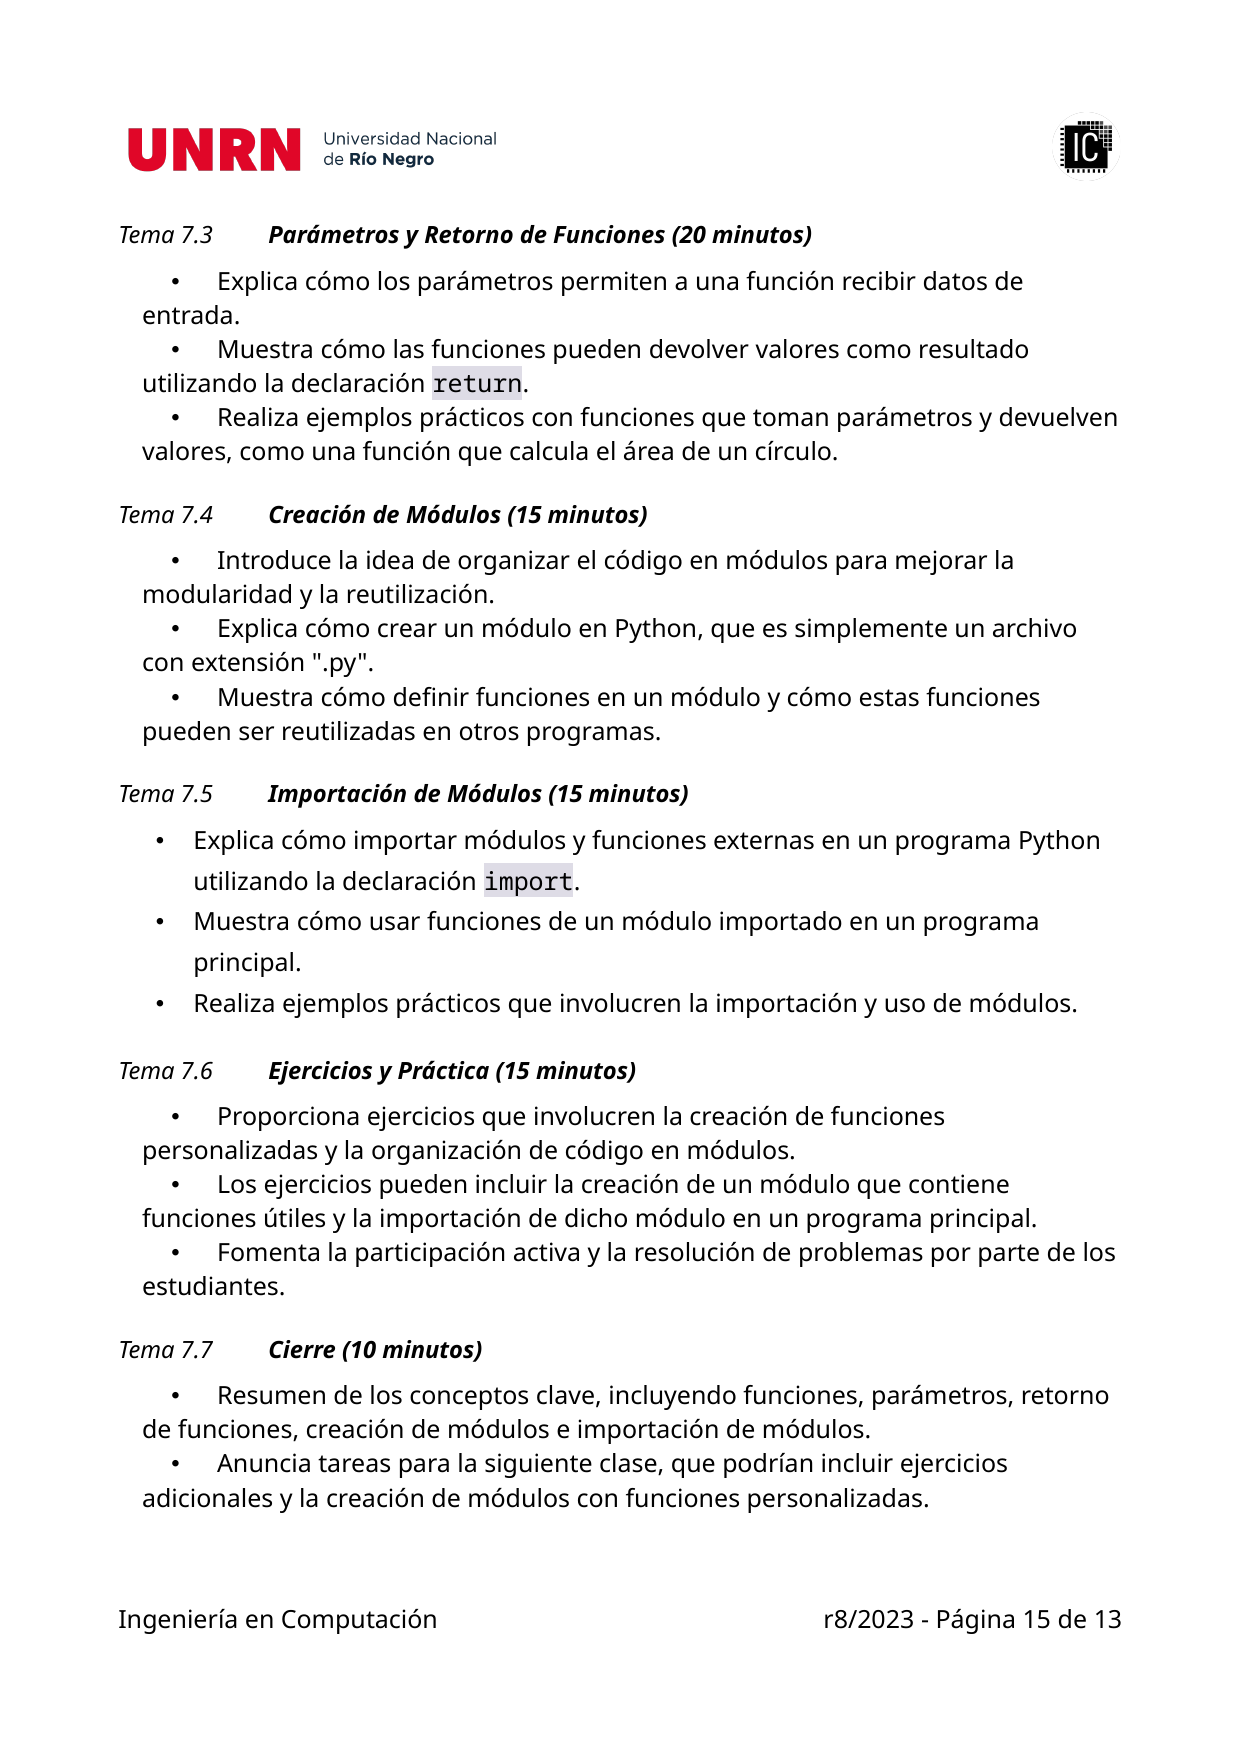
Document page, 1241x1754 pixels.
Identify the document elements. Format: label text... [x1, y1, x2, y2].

list Anuncia tareas para la siguiente clase, que podrían incluir ejercicios adicionales y la creación de módulos con funciones personalizadas. [142, 1446, 1122, 1514]
list Explica cómo los parámetros permiten a una función recibir datos de entrada. [142, 263, 1122, 332]
subtitle Cierre (10 minutos) [118, 1333, 1122, 1366]
list Muestra cómo usar funciones de un módulo importado en un programa principal. [156, 904, 1122, 979]
list Resumen de los conceptos clave, incluyendo funciones, parámetros, retorno de funciones, creación de módulos e importación de módulos. [142, 1378, 1122, 1446]
list Realiza ejemplos prácticos que involucren la importación y uso de módulos. [156, 986, 1122, 1020]
list Explica cómo crear un módulo en Python, que es simplemente un archivo con extensión ".py". [142, 611, 1122, 679]
subtitle Ejercicios y Práctica (15 minutos) [118, 1054, 1122, 1086]
picture [1052, 112, 1121, 181]
list Explica cómo importar módulos y funciones externas en un programa Python utilizando la declaración import. [156, 822, 1122, 897]
list Introduce la idea de organizar el código en módulos para mejorar la modularidad y la reutilización. [142, 543, 1122, 611]
subtitle Parámetros y Retorno de Funciones (20 minutos) [118, 218, 1122, 251]
picture [118, 118, 505, 180]
list Los ejercicios pueden incluir la creación de un módulo que contiene funciones útiles y la importación de dicho módulo en un programa principal. [142, 1167, 1122, 1235]
list Proporciona ejercicios que involucren la creación de funciones personalizadas y la organización de código en módulos. [142, 1098, 1122, 1167]
list Realiza ejemplos prácticos con funciones que toman parámetros y devuelven valores, como una función que calcula el área de un círculo. [142, 400, 1122, 468]
list Muestra cómo definir funciones en un módulo y cómo estas funciones pueden ser reutilizadas en otros programas. [142, 679, 1122, 747]
list Fomenta la participación activa y la resolución de problemas por parte de los estudiantes. [142, 1235, 1122, 1303]
subtitle Importación de Módulos (15 minutos) [118, 777, 1122, 810]
list Muestra cómo las funciones pueden devolver valores como resultado utilizando la declaración return. [142, 332, 1122, 400]
subtitle Creación de Módulos (15 minutos) [118, 498, 1122, 530]
